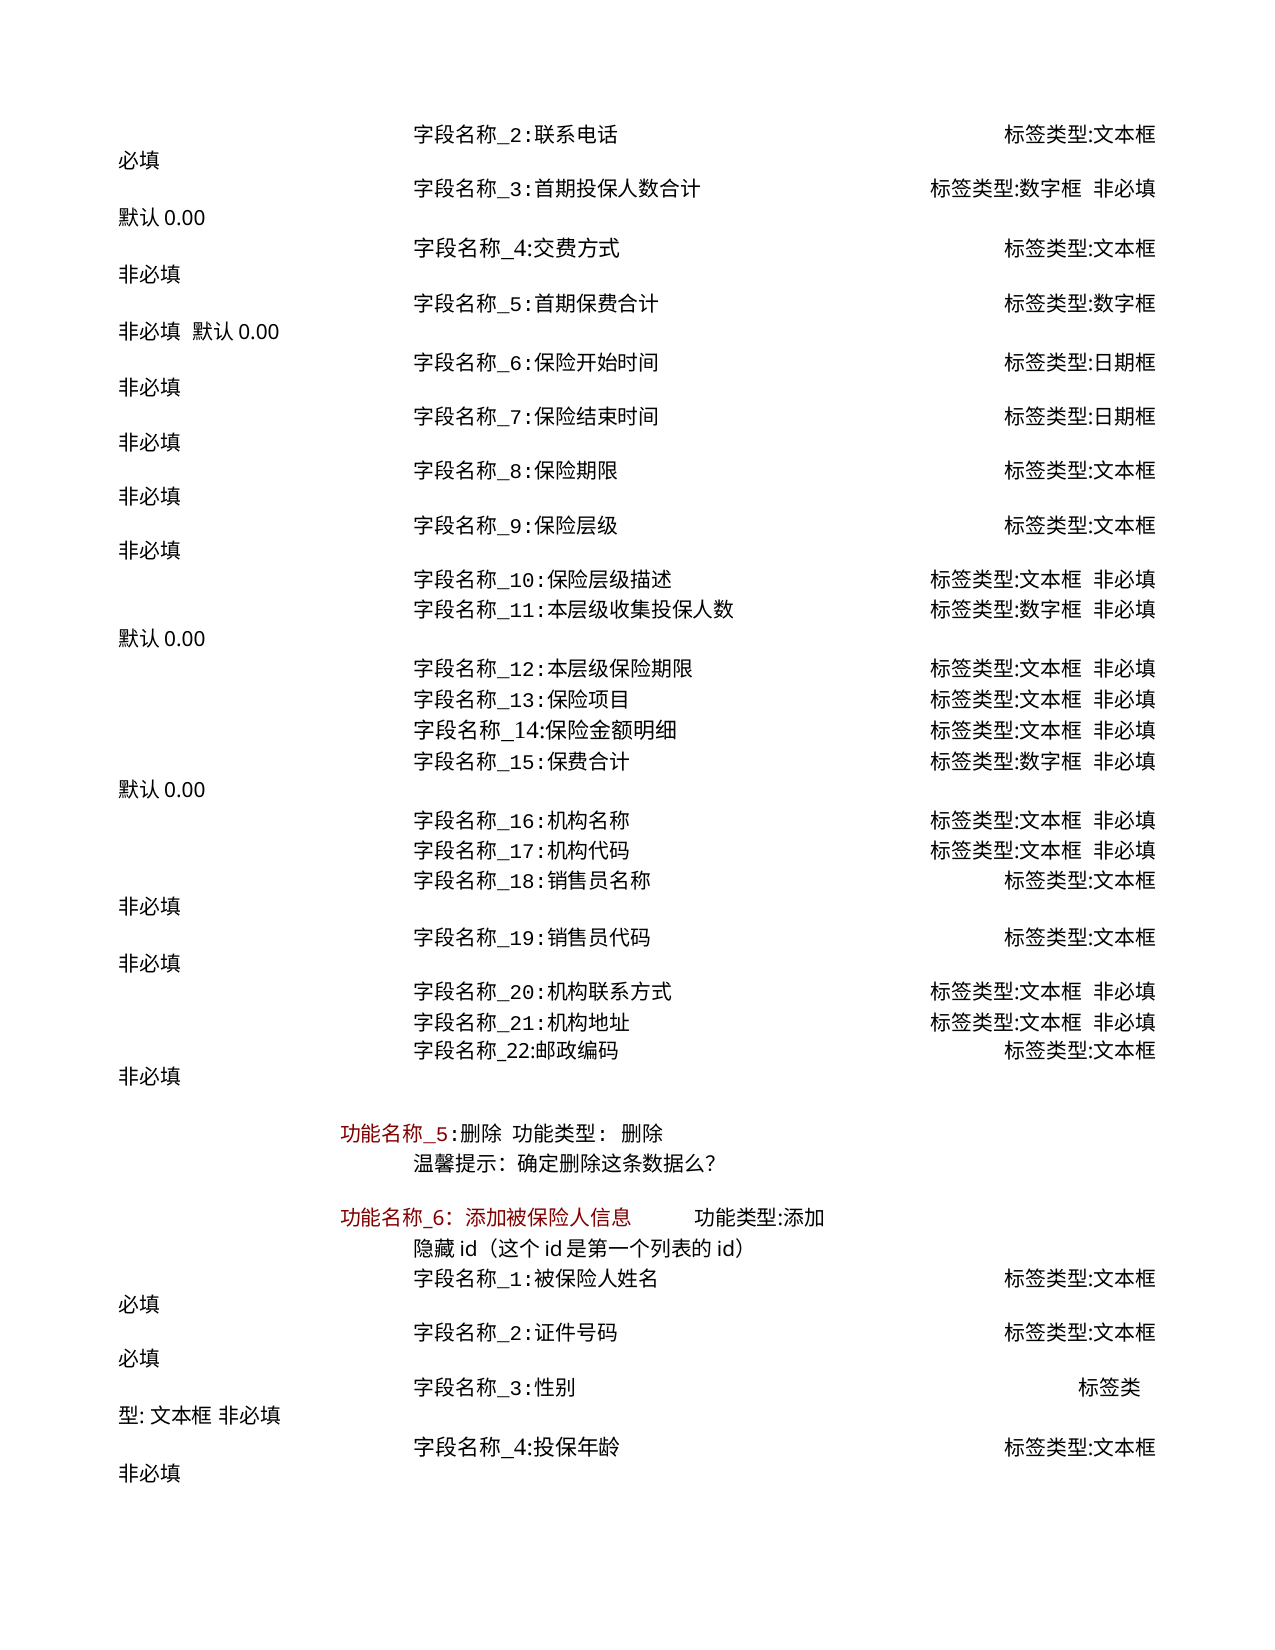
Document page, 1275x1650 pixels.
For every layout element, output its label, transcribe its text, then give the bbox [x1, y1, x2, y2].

text 功能名称_6：添加被保险人信息 功能类型:添加 [118, 1202, 1157, 1232]
text 字段名称_17:机构代码 标签类型:文本框 非必填 [118, 834, 1157, 865]
text 字段名称_1:被保险人姓名 标签类型:文本框 必填 [118, 1262, 1157, 1317]
text 字段名称_10:保险层级描述 标签类型:文本框 非必填 [118, 563, 1157, 594]
text 字段名称_21:机构地址 标签类型:文本框 非必填 [118, 1006, 1157, 1036]
text 字段名称_12:本层级保险期限 标签类型:文本框 非必填 [118, 653, 1157, 683]
text 字段名称_22:邮政编码 标签类型:文本框 非必填 [118, 1036, 1157, 1089]
text 字段名称_8:保险期限 标签类型:文本框 非必填 [118, 454, 1157, 509]
text 字段名称_4:交费方式 标签类型:文本框 非必填 [118, 231, 1157, 287]
text 字段名称_3:首期投保人数合计 标签类型:数字框 非必填 默认0.00 [118, 172, 1157, 231]
text 字段名称_18:销售员名称 标签类型:文本框 非必填 [118, 865, 1157, 921]
text 字段名称_5:首期保费合计 标签类型:数字框 非必填 默认0.00 [118, 287, 1157, 346]
text 字段名称_4:投保年龄 标签类型:文本框 非必填 [118, 1430, 1157, 1486]
text 字段名称_20:机构联系方式 标签类型:文本框 非必填 [118, 975, 1157, 1006]
text 隐藏id（这个id是第一个列表的id） [118, 1232, 1157, 1262]
text 字段名称_13:保险项目 标签类型:文本框 非必填 [118, 683, 1157, 713]
text 字段名称_19:销售员代码 标签类型:文本框 非必填 [118, 921, 1157, 975]
text 字段名称_14:保险金额明细 标签类型:文本框 非必填 [118, 713, 1157, 745]
text 字段名称_15:保费合计 标签类型:数字框 非必填 默认0.00 [118, 745, 1157, 804]
text 字段名称_2:联系电话 标签类型:文本框 必填 [118, 118, 1157, 172]
text 字段名称_16:机构名称 标签类型:文本框 非必填 [118, 804, 1157, 834]
text 字段名称_6:保险开始时间 标签类型:日期框 非必填 [118, 346, 1157, 400]
text 功能名称_5:删除 功能类型: 删除 [118, 1117, 1157, 1147]
text 温馨提示：确定删除这条数据么？ [118, 1147, 1157, 1178]
text 字段名称_7:保险结束时间 标签类型:日期框 非必填 [118, 400, 1157, 454]
text 字段名称_2:证件号码 标签类型:文本框 必填 [118, 1317, 1157, 1371]
text 字段名称_9:保险层级 标签类型:文本框 非必填 [118, 509, 1157, 563]
text 字段名称_3:性别 标签类型: 文本框 非必填 [118, 1371, 1157, 1430]
text 字段名称_11:本层级收集投保人数 标签类型:数字框 非必填 默认0.00 [118, 594, 1157, 653]
